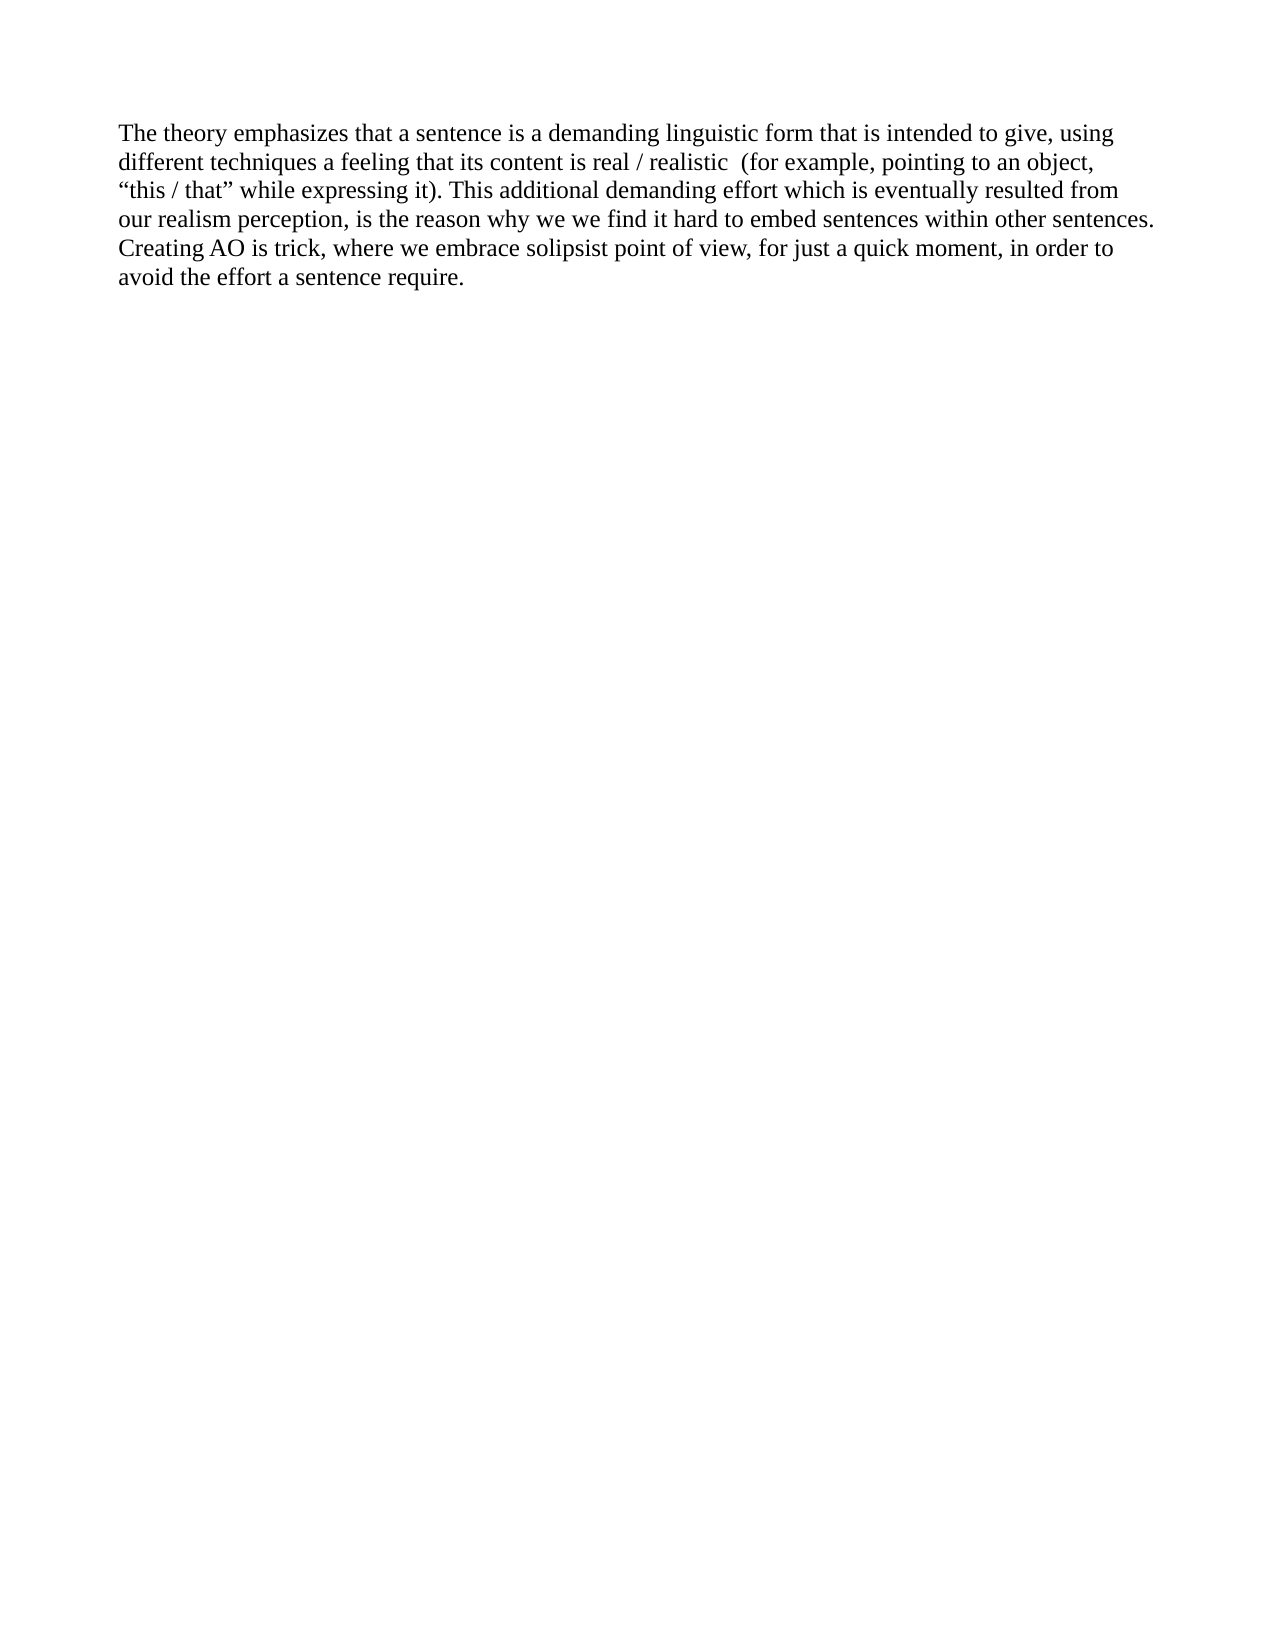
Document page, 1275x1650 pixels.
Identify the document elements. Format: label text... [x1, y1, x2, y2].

text The theory emphasizes that a sentence is a demanding linguistic form that is intended to give, using different techniques a feeling that its content is real / realistic (for example, pointing to an object, “this / that” while expressing it). This additional demanding effort which is eventually resulted from our realism perception, is the reason why we we find it hard to embed sentences within other sentences. Creating AO is trick, where we embrace solipsist point of view, for just a quick moment, in order to avoid the effort a sentence require. [118, 118, 1157, 291]
